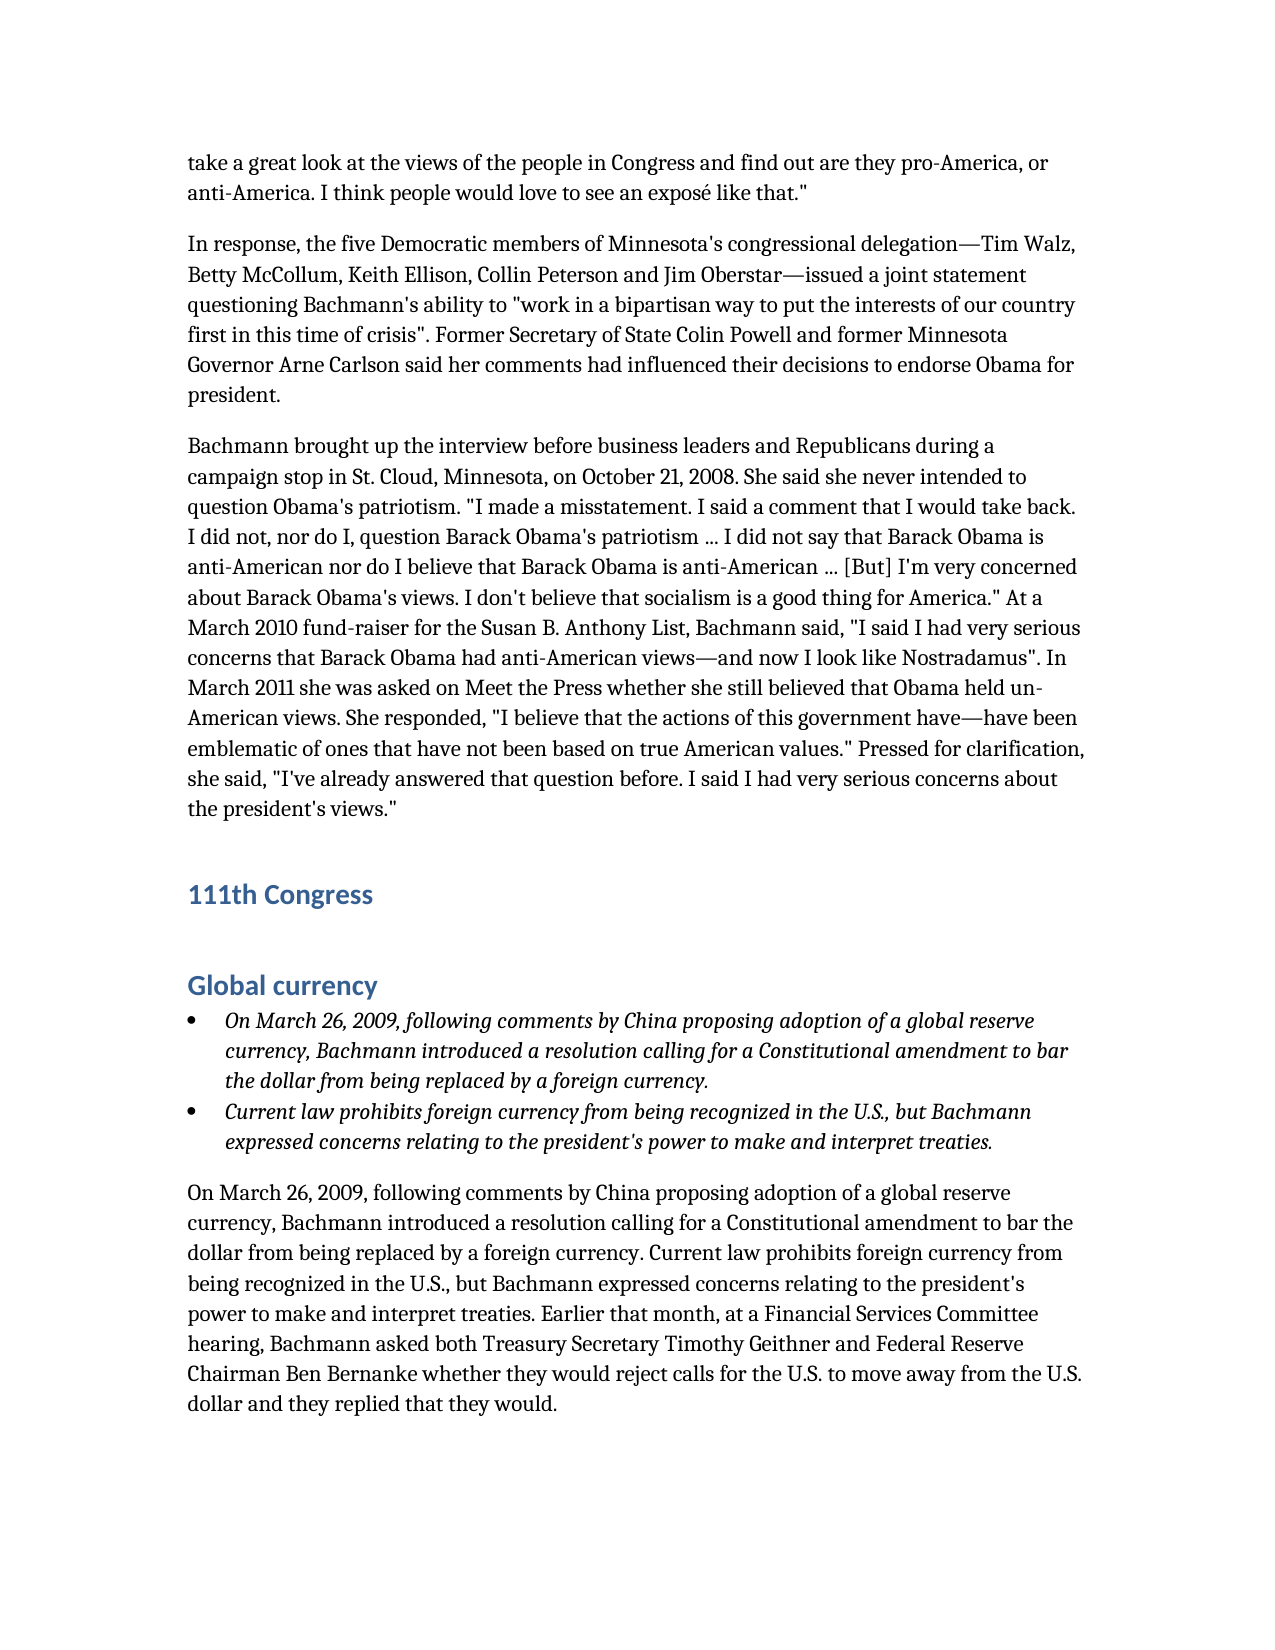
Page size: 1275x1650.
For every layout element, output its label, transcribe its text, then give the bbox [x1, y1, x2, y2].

text On March 26, 2009, following comments by China proposing adoption of a global reserve currency, Bachmann introduced a resolution calling for a Constitutional amendment to bar the dollar from being replaced by a foreign currency. Current law prohibits foreign currency from being recognized in the U.S., but Bachmann expressed concerns relating to the president's power to make and interpret treaties. Earlier that month, at a Financial Services Committee hearing, Bachmann asked both Treasury Secretary Timothy Geithner and Federal Reserve Chairman Ben Bernanke whether they would reject calls for the U.S. to move away from the U.S. dollar and they replied that they would. [187, 1180, 1087, 1418]
list On March 26, 2009, following comments by China proposing adoption of a global reserve currency, Bachmann introduced a resolution calling for a Constitutional amendment to bar the dollar from being replaced by a foreign currency. [187, 1008, 1087, 1095]
list Current law prohibits foreign currency from being recognized in the U.S., but Bachmann expressed concerns relating to the president's power to make and interpret treaties. [187, 1098, 1087, 1155]
subtitle 111th Congress [187, 876, 1087, 912]
text In response, the five Democratic members of Minnesota's congressional delegation—Tim Walz, Betty McCollum, Keith Ellison, Collin Peterson and Jim Oberstar—issued a joint statement questioning Bachmann's ability to "work in a bipartisan way to put the interests of our country first in this time of crisis". Former Secretary of State Colin Powell and former Minnesota Governor Arne Carlson said her comments had influenced their decisions to endorse Obama for president. [187, 231, 1087, 409]
subtitle Global currency [187, 967, 1087, 1003]
text Bachmann brought up the interview before business leaders and Republicans during a campaign stop in St. Cloud, Minnesota, on October 21, 2008. She said she never intended to question Obama's patriotism. "I made a misstatement. I said a comment that I would take back. I did not, nor do I, question Barack Obama's patriotism ... I did not say that Barack Obama is anti-American nor do I believe that Barack Obama is anti-American ... [But] I'm very concerned about Barack Obama's views. I don't believe that socialism is a good thing for America." At a March 2010 fund-raiser for the Susan B. Anthony List, Bachmann said, "I said I had very serious concerns that Barack Obama had anti-American views—and now I look like Nostradamus". In March 2011 she was asked on Meet the Press whether she still believed that Obama held un-American views. She responded, "I believe that the actions of this government have—have been emblematic of ones that have not been based on true American values." Pressed for clarification, she said, "I've already answered that question before. I said I had very serious concerns about the president's views." [187, 433, 1087, 822]
text take a great look at the views of the people in Congress and find out are they pro-America, or anti-America. I think people would love to see an exposé like that." [187, 150, 1087, 207]
